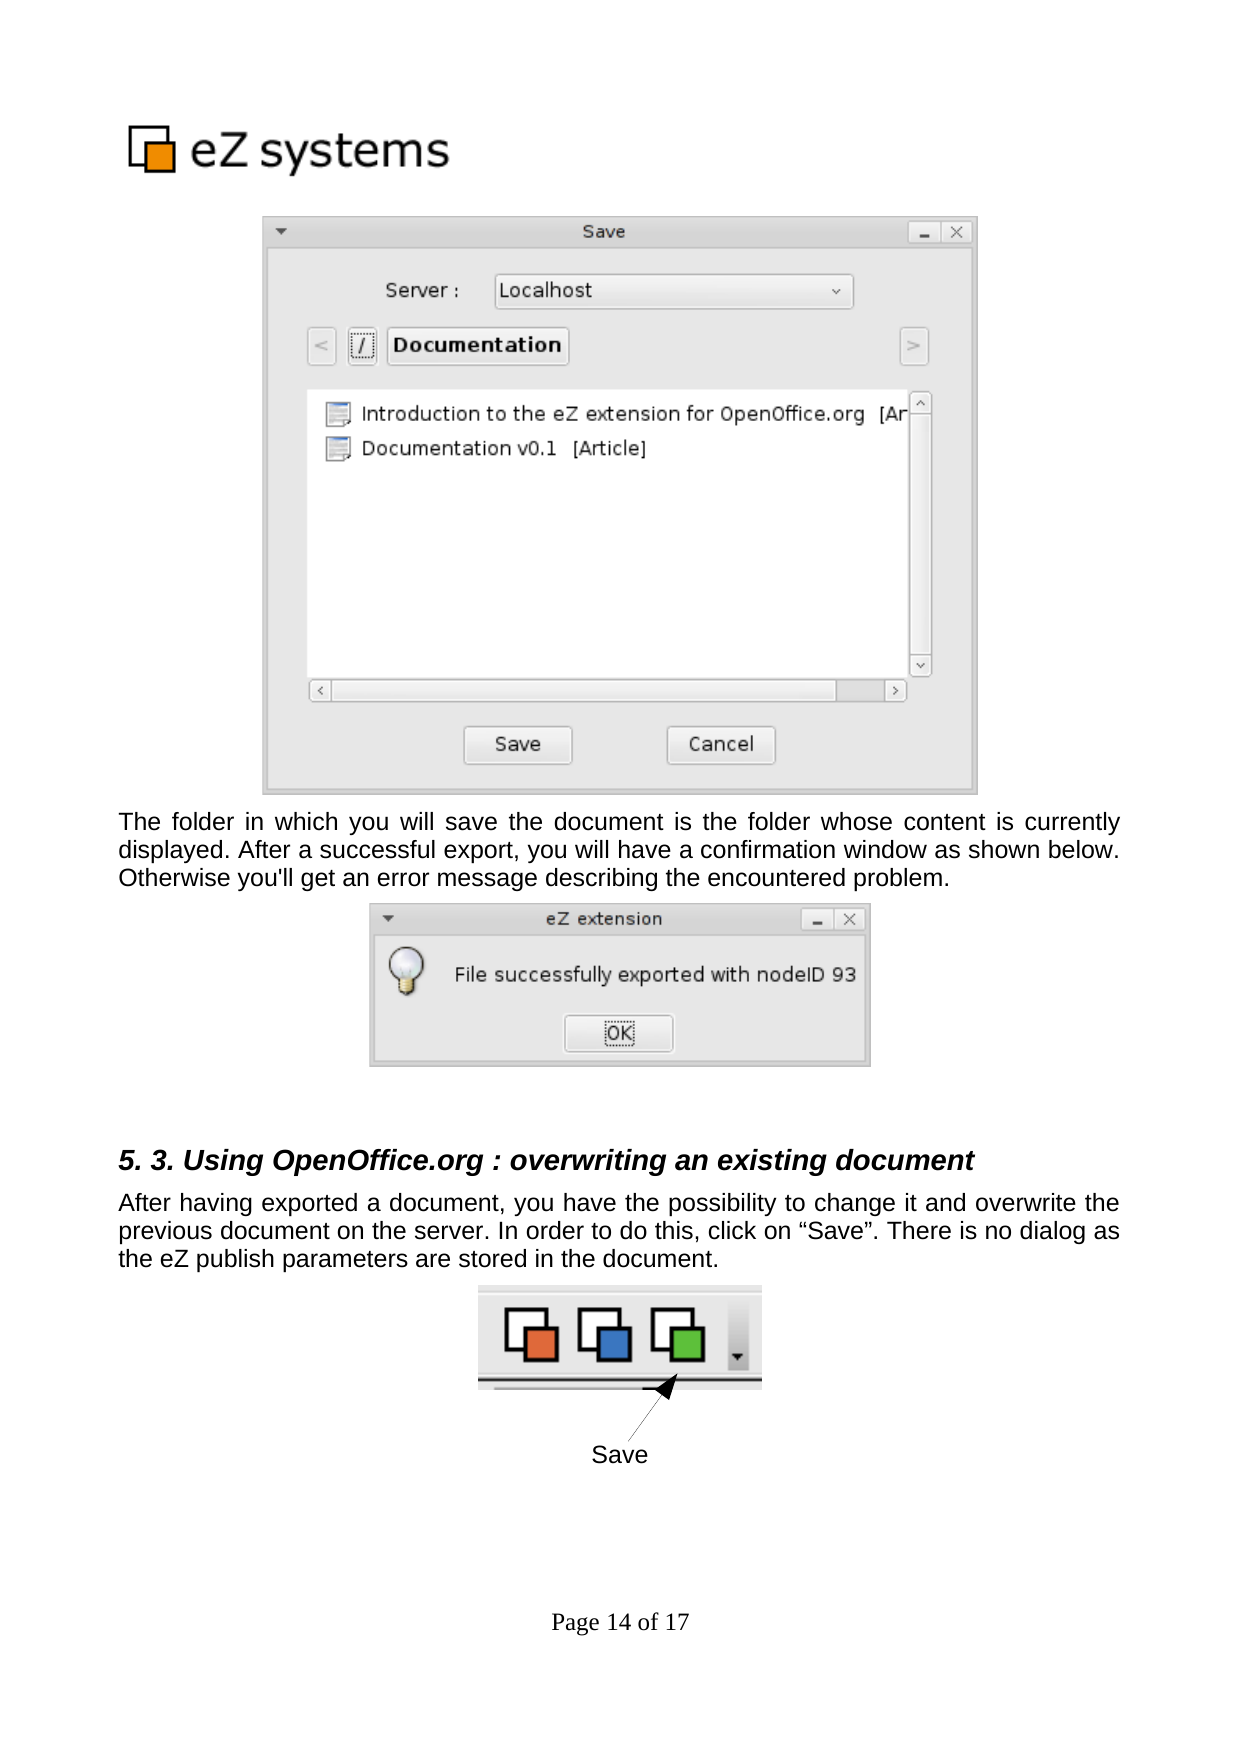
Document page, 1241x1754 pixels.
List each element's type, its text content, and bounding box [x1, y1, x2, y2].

subtitle 5. 3. Using OpenOffice.org : overwriting an existing document [118, 1144, 1122, 1177]
picture [262, 216, 978, 795]
text After having exported a document, you have the possibility to change it and overwrite the previous document on the server. In order to do this, click on “Save”. There is no dialog as the eZ publish parameters are stored in the document. [118, 1189, 1122, 1273]
picture [118, 118, 462, 181]
picture [369, 903, 871, 1067]
text The folder in which you will save the document is the folder whose content is currently displayed. After a successful export, you will have a confirmation window as shown below. Otherwise you'll get an error message describing the encountered problem. [118, 807, 1122, 891]
picture [478, 1285, 762, 1390]
